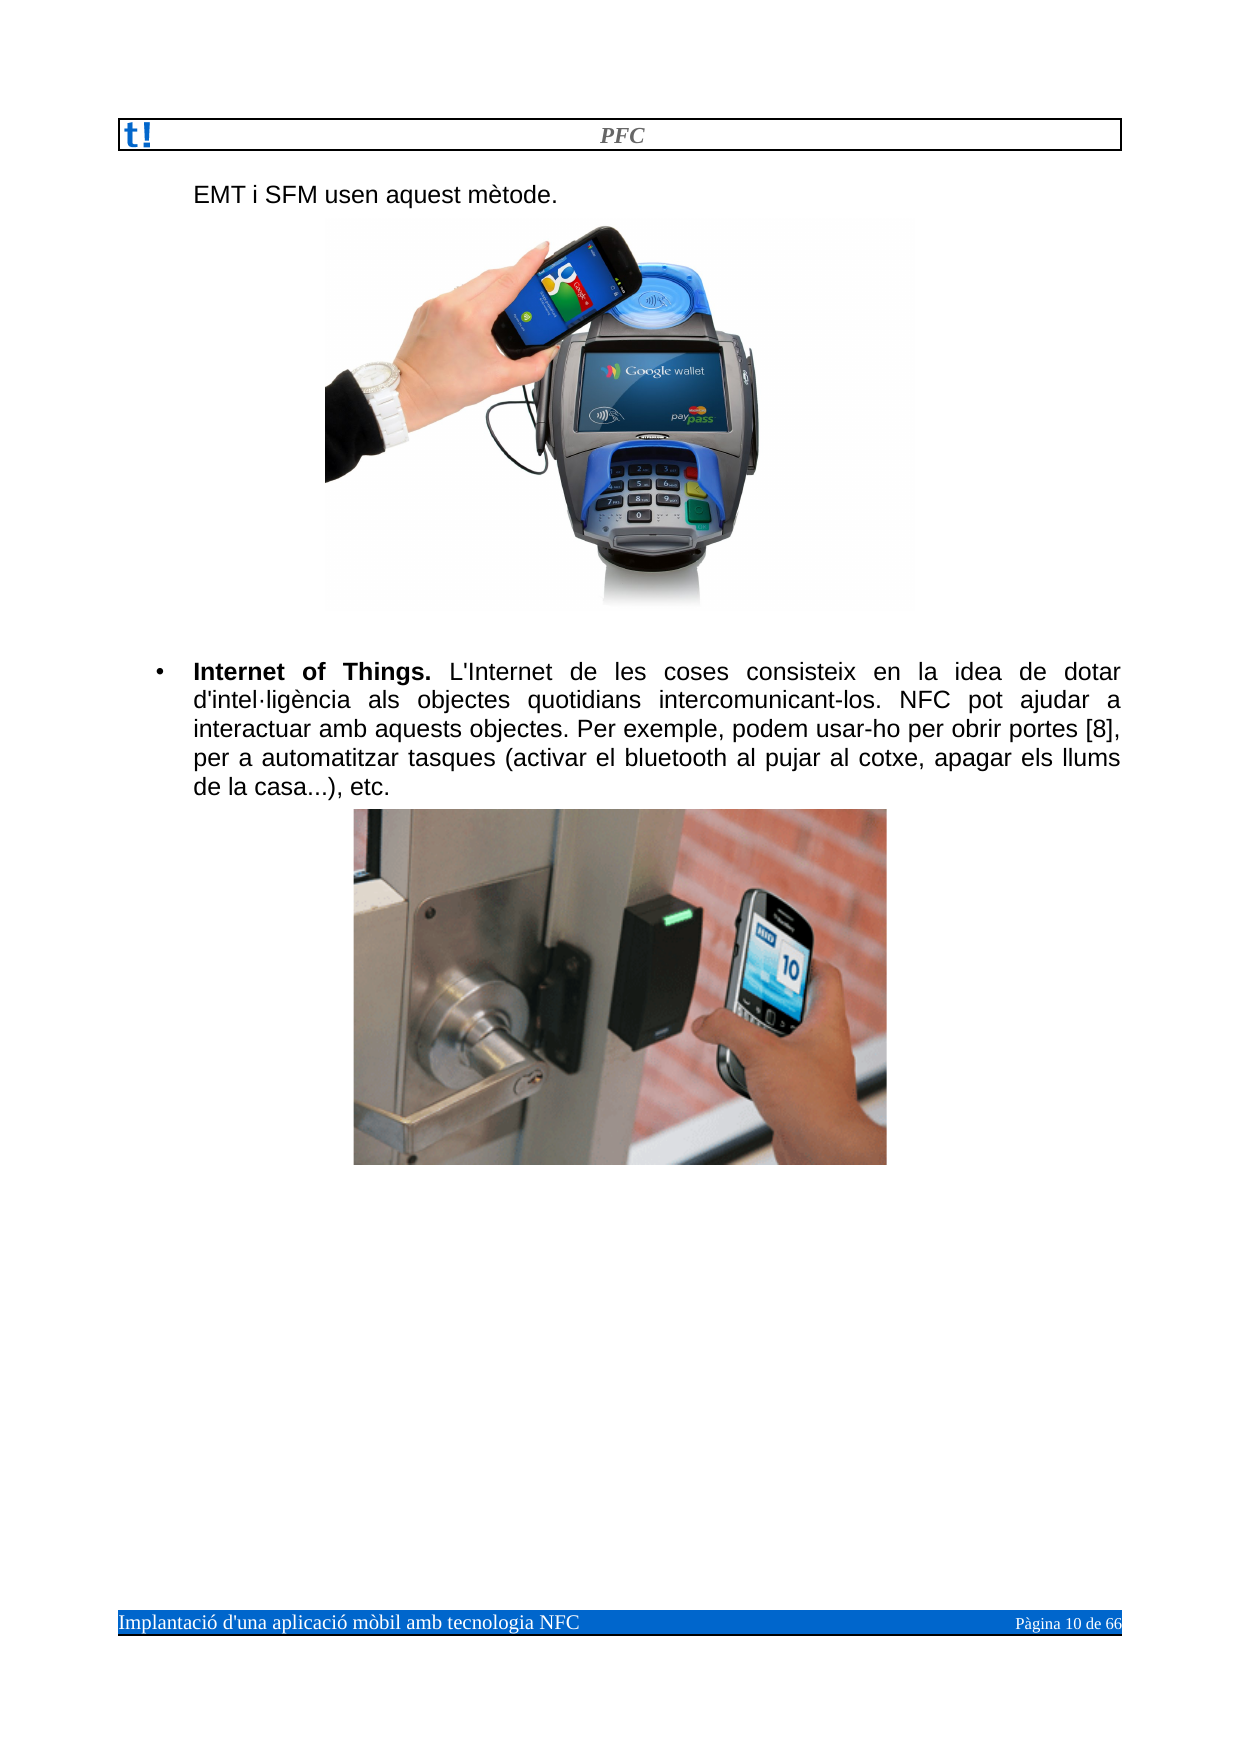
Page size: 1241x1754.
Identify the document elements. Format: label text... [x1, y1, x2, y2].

list Internet of Things. L'Internet de les coses consisteix en la idea de dotar d'intel·ligència als objectes quotidians intercomunicant-los. NFC pot ajudar a interactuar amb aquests objectes. Per exemple, podem usar-ho per obrir portes [8], per a automatitzar tasques (activar el bluetooth al pujar al cotxe, apagar els llums de la casa...), etc. [156, 657, 1122, 801]
list EMT i SFM usen aquest mètode. [156, 181, 1122, 209]
picture [123, 121, 151, 148]
picture [325, 218, 916, 611]
picture [353, 809, 887, 1165]
